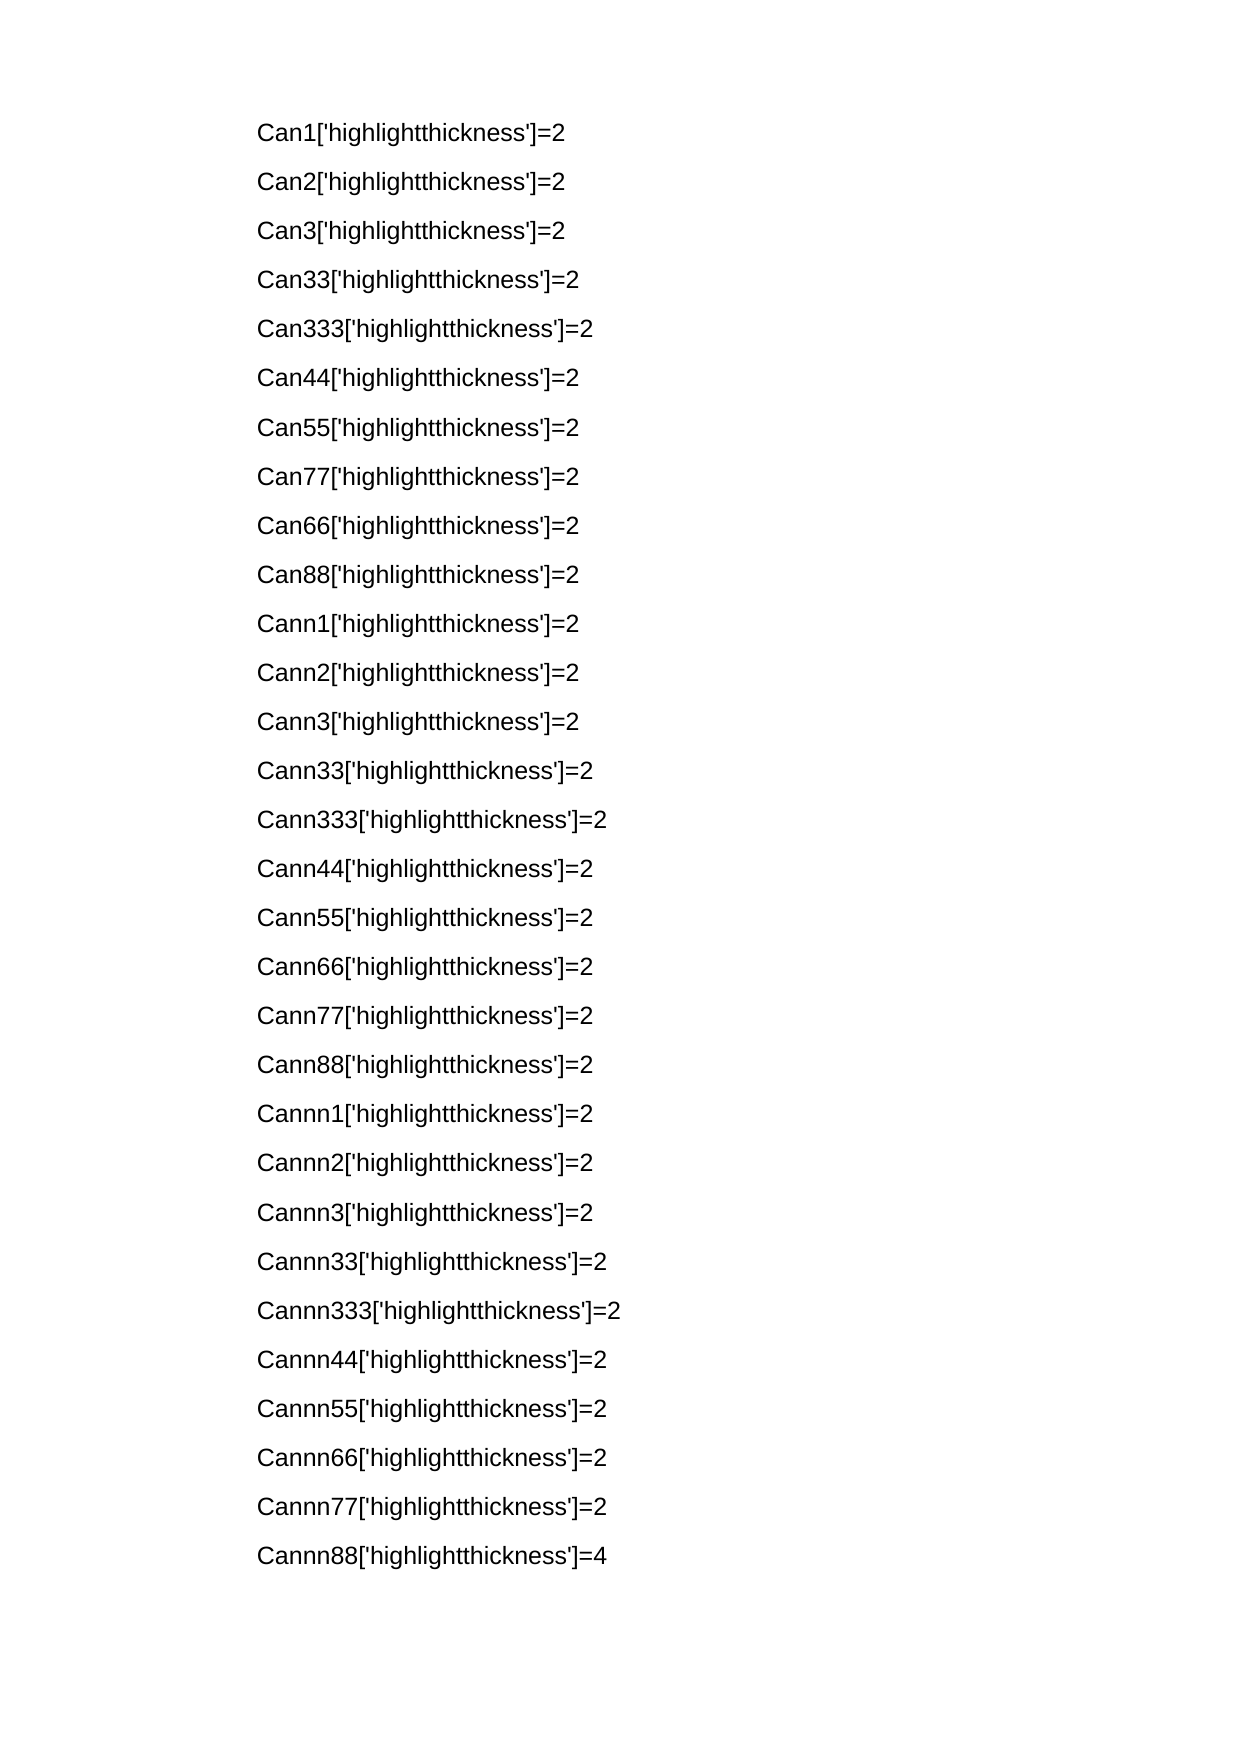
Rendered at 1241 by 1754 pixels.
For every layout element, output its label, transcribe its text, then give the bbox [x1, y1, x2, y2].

text Cannn44['highlightthickness']=2 [118, 1345, 1122, 1373]
text Cann55['highlightthickness']=2 [118, 903, 1122, 932]
text Cannn88['highlightthickness']=4 [118, 1541, 1122, 1570]
text Cann2['highlightthickness']=2 [118, 658, 1122, 687]
text Can55['highlightthickness']=2 [118, 412, 1122, 441]
text Cannn77['highlightthickness']=2 [118, 1492, 1122, 1521]
text Cannn333['highlightthickness']=2 [118, 1296, 1122, 1324]
text Cannn55['highlightthickness']=2 [118, 1394, 1122, 1422]
text Can33['highlightthickness']=2 [118, 265, 1122, 294]
text Can44['highlightthickness']=2 [118, 363, 1122, 392]
text Cannn2['highlightthickness']=2 [118, 1148, 1122, 1177]
text Cann44['highlightthickness']=2 [118, 854, 1122, 883]
text Cann88['highlightthickness']=2 [118, 1050, 1122, 1079]
text Can1['highlightthickness']=2 [118, 118, 1122, 147]
text Cannn66['highlightthickness']=2 [118, 1443, 1122, 1472]
text Cannn1['highlightthickness']=2 [118, 1099, 1122, 1128]
text Can88['highlightthickness']=2 [118, 560, 1122, 588]
text Cann3['highlightthickness']=2 [118, 707, 1122, 736]
text Can66['highlightthickness']=2 [118, 511, 1122, 539]
text Cann1['highlightthickness']=2 [118, 609, 1122, 637]
text Cannn33['highlightthickness']=2 [118, 1247, 1122, 1275]
text Can3['highlightthickness']=2 [118, 216, 1122, 245]
text Cann66['highlightthickness']=2 [118, 952, 1122, 981]
text Cann33['highlightthickness']=2 [118, 756, 1122, 785]
text Can333['highlightthickness']=2 [118, 314, 1122, 343]
text Can2['highlightthickness']=2 [118, 167, 1122, 196]
text Cann77['highlightthickness']=2 [118, 1001, 1122, 1030]
text Cann333['highlightthickness']=2 [118, 805, 1122, 834]
text Can77['highlightthickness']=2 [118, 462, 1122, 490]
text Cannn3['highlightthickness']=2 [118, 1197, 1122, 1226]
